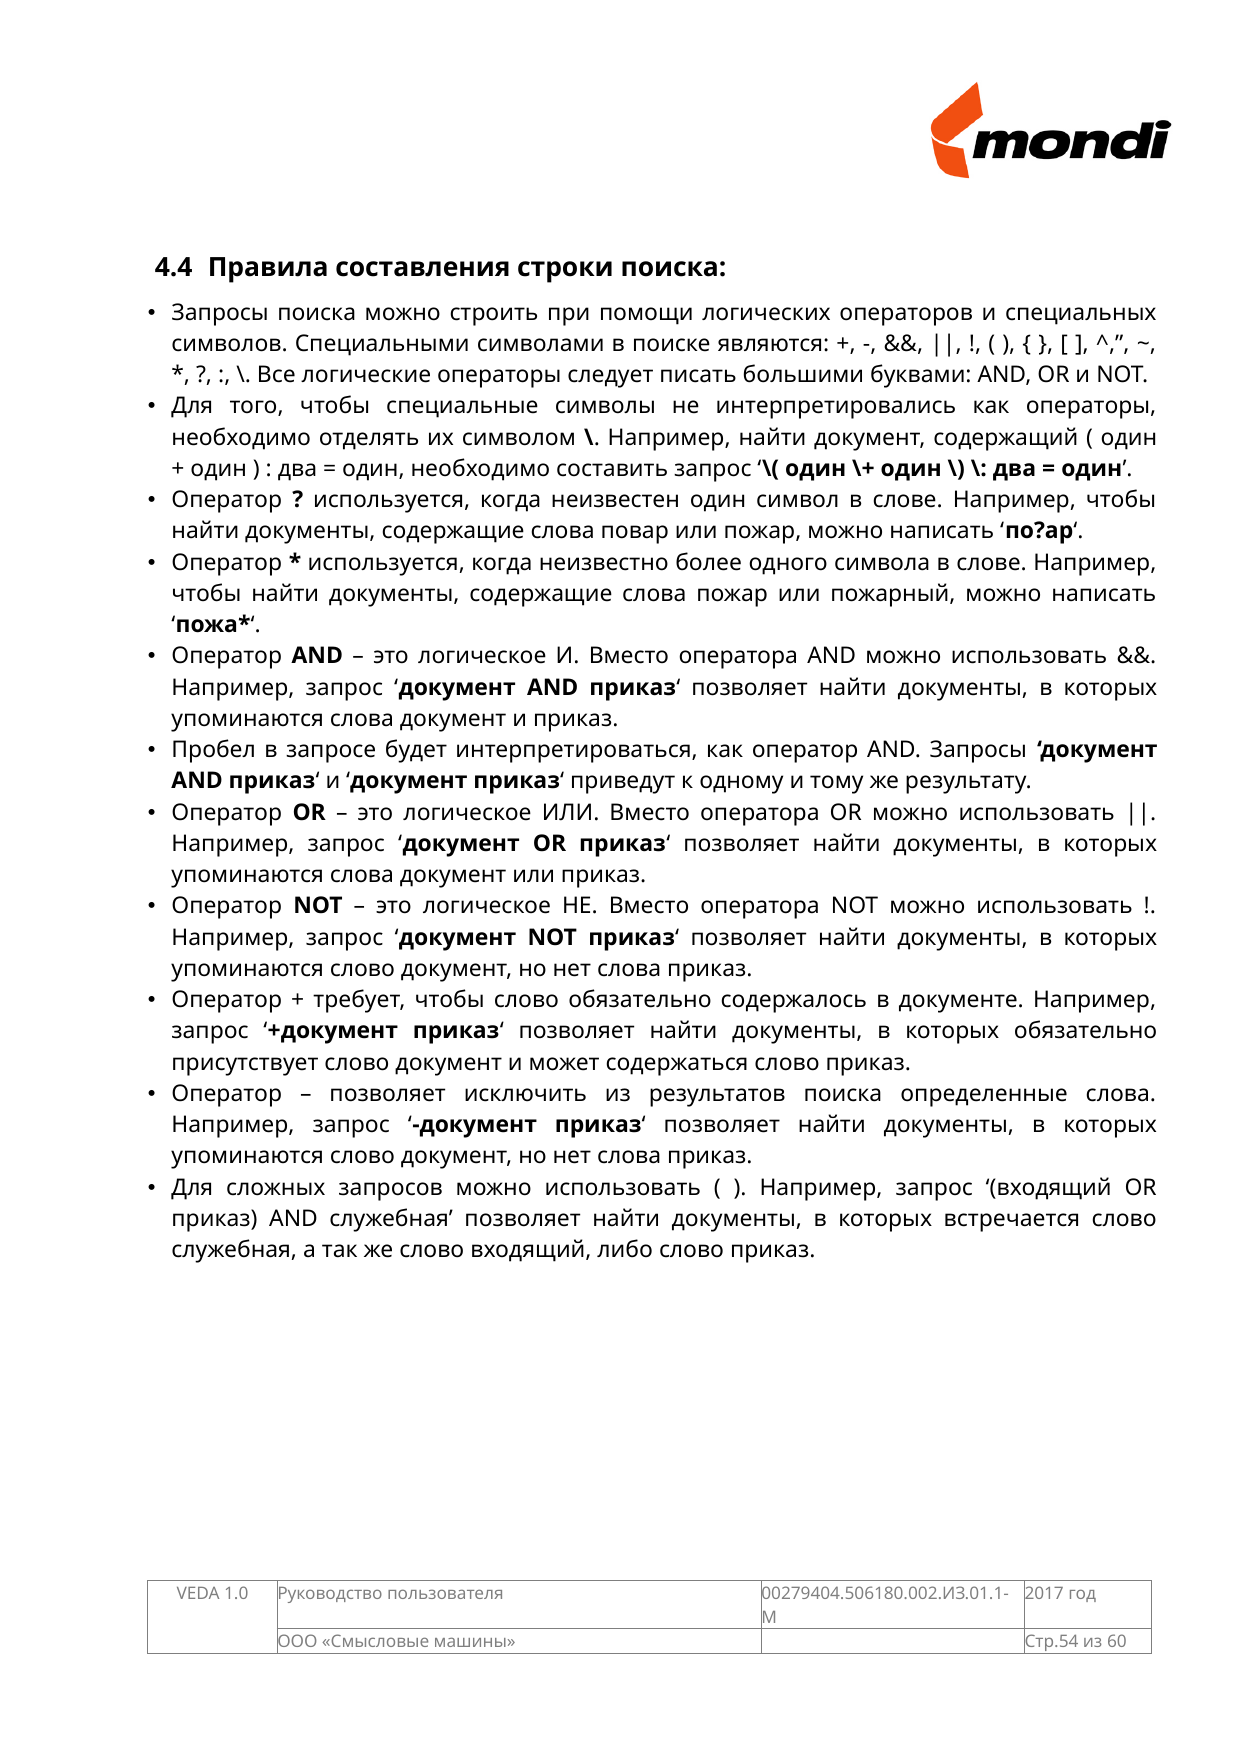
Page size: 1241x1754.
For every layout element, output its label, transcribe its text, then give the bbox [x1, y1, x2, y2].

list Для сложных запросов можно использовать ( ). Например, запрос ‘(входящий OR приказ) AND служебная’ позволяет найти документы, в которых встречается слово служебная, а так же слово входящий, либо слово приказ. [148, 1171, 1157, 1264]
list Оператор * используется, когда неизвестно более одного символа в слове. Например, чтобы найти документы, содержащие слова пожар или пожарный, можно написать ‘пожа*‘. [148, 546, 1157, 639]
list Оператор AND – это логическое И. Вместо оператора AND можно использовать &&. Например, запрос ‘документ AND приказ‘ позволяет найти документы, в которых упоминаются слова документ и приказ. [148, 639, 1157, 733]
list Оператор + требует, чтобы слово обязательно содержалось в документе. Например, запрос ‘+документ приказ‘ позволяет найти документы, в которых обязательно присутствует слово документ и может содержаться слово приказ. [148, 983, 1157, 1077]
list Оператор OR – это логическое ИЛИ. Вместо оператора OR можно использовать ||. Например, запрос ‘документ OR приказ‘ позволяет найти документы, в которых упоминаются слова документ или приказ. [148, 796, 1157, 889]
list Запросы поиска можно строить при помощи логических операторов и специальных символов. Специальными символами в поиске являются: +, -, &&, ||, !, ( ), { }, [ ], ^,”, ~, *, ?, :, \. Все логические операторы следует писать большими буквами: AND, OR и NOT. [148, 296, 1157, 389]
list Пробел в запросе будет интерпретироваться, как оператор AND. Запросы ‘документ AND приказ‘ и ‘документ приказ‘ приведут к одному и тому же результату. [148, 733, 1157, 796]
subtitle Правила составления строки поиска: [148, 248, 1157, 284]
list Оператор NOT – это логическое НЕ. Вместо оператора NOT можно использовать !. Например, запрос ‘документ NOT приказ‘ позволяет найти документы, в которых упоминаются слово документ, но нет слова приказ. [148, 889, 1157, 983]
picture [921, 76, 1181, 188]
list Оператор ? используется, когда неизвестен один символ в слове. Например, чтобы найти документы, содержащие слова повар или пожар, можно написать ‘по?ар‘. [148, 483, 1157, 546]
list Оператор – позволяет исключить из результатов поиска определенные слова. Например, запрос ‘-документ приказ‘ позволяет найти документы, в которых упоминаются слово документ, но нет слова приказ. [148, 1077, 1157, 1171]
list Для того, чтобы специальные символы не интерпретировались как операторы, необходимо отделять их символом \. Например, найти документ, содержащий ( один + один ) : два = один, необходимо составить запрос ‘\( один \+ один \) \: два = один’. [148, 389, 1157, 483]
